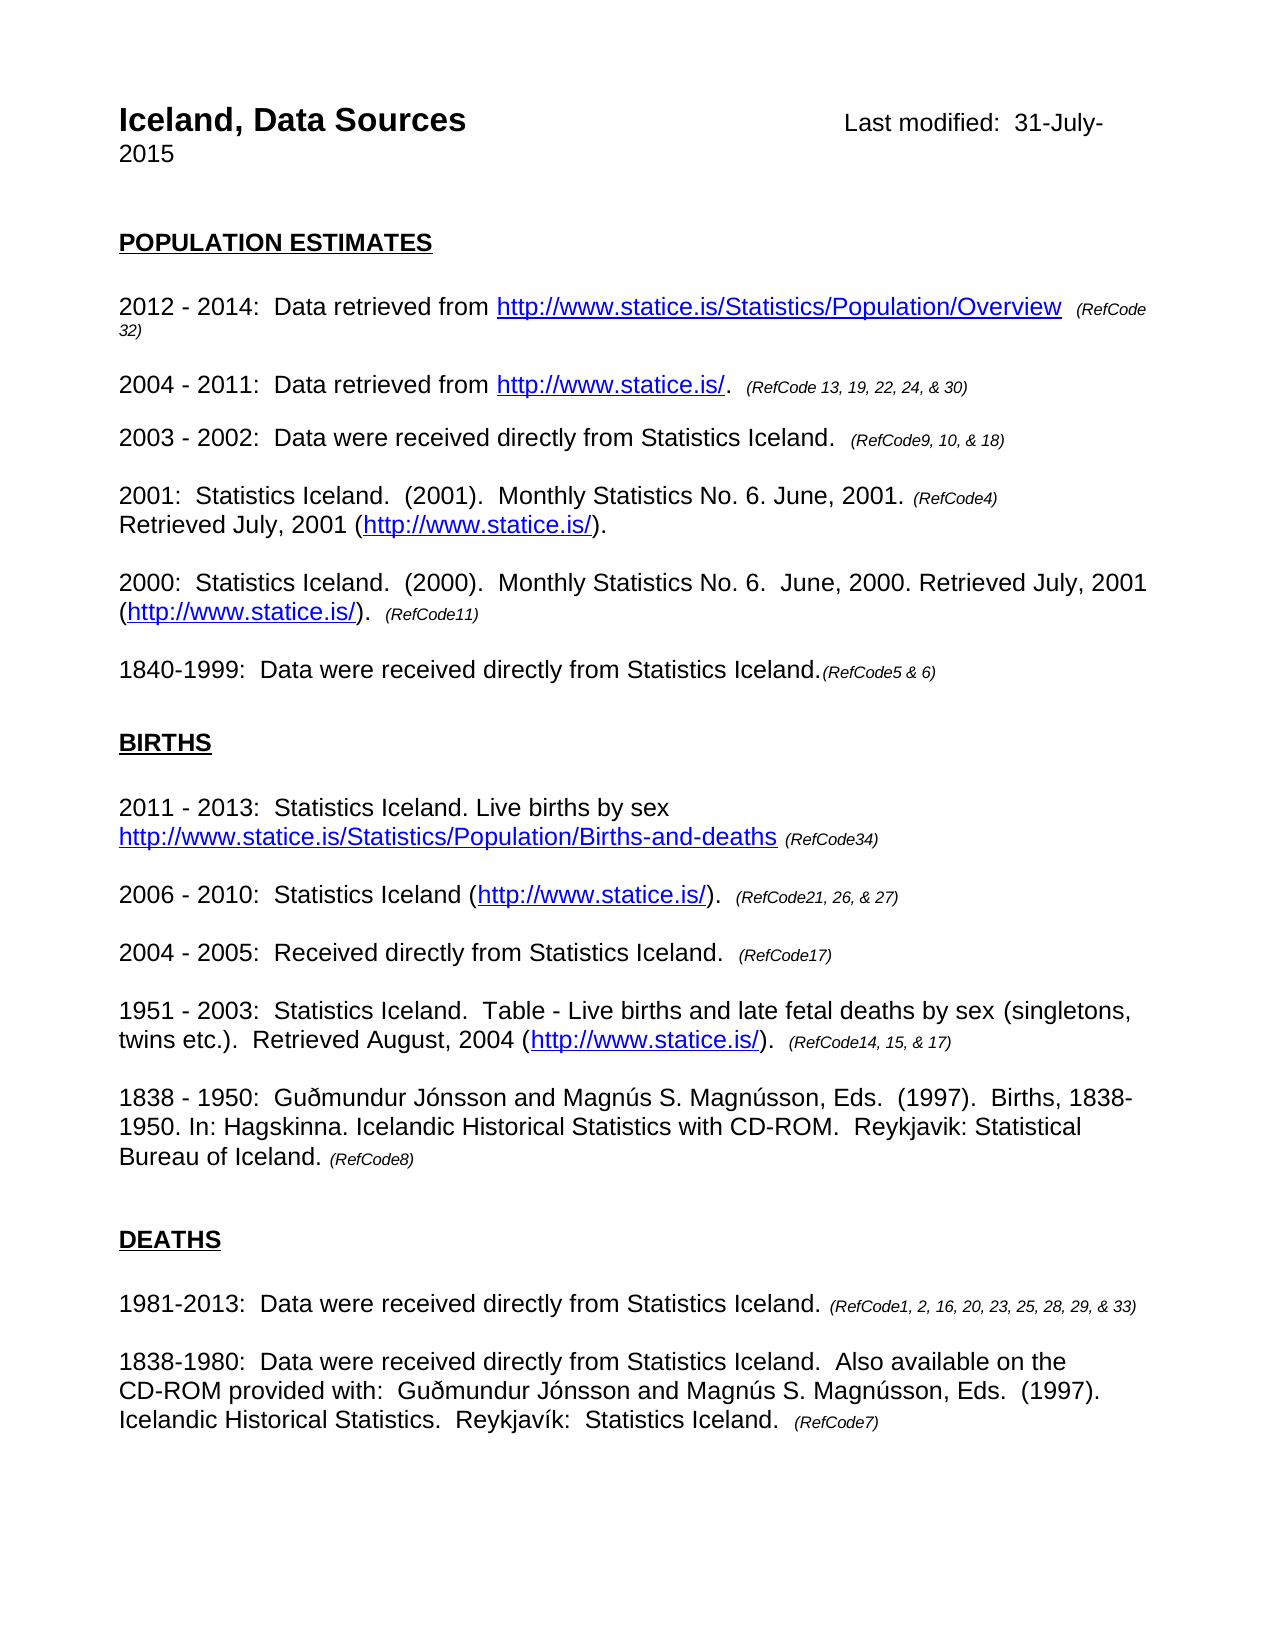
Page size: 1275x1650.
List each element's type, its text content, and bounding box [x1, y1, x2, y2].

text 2011 - 2013: Statistics Iceland. Live births by sex [118, 793, 1156, 822]
text 2003 - 2002: Data were received directly from Statistics Iceland. (RefCode9, 10, & 18) [118, 423, 1156, 452]
text 1951 - 2003: Statistics Iceland. Table - Live births and late fetal deaths by sex (singletons, twins etc.). Retrieved August, 2004 (http://www.statice.is/). (RefCode14, 15, & 17) [118, 996, 1156, 1054]
text 2012 - 2014: Data retrieved from http://www.statice.is/Statistics/Population/Overview (RefCode 32) [118, 292, 1156, 340]
text 1840-1999: Data were received directly from Statistics Iceland.(RefCode5 & 6) [118, 655, 1156, 684]
subtitle BIRTHS [118, 728, 1156, 757]
text 2001: Statistics Iceland. (2001). Monthly Statistics No. 6. June, 2001. (RefCode4) [118, 481, 1156, 510]
text Retrieved July, 2001 (http://www.statice.is/). [118, 510, 1156, 539]
text http://www.statice.is/Statistics/Population/Births-and-deaths (RefCode34) [118, 822, 1156, 851]
text 2000: Statistics Iceland. (2000). Monthly Statistics No. 6. June, 2000. Retrieved July, 2001 (http://www.statice.is/). (RefCode11) [118, 568, 1156, 626]
subtitle Iceland, Data Sources Last modified: 31-July-2015 [118, 100, 1156, 168]
text 2004 - 2011: Data retrieved from http://www.statice.is/. (RefCode 13, 19, 22, 24, & 30) [118, 369, 1156, 398]
text 1838 - 1950: Guðmundur Jónsson and Magnús S. Magnússon, Eds. (1997). Births, 1838-1950. In: Hagskinna. Icelandic Historical Statistics with CD-ROM. Reykjavik: Statistical Bureau of Iceland. (RefCode8) [118, 1083, 1156, 1170]
subtitle POPULATION ESTIMATES [118, 228, 1156, 257]
text 2004 - 2005: Received directly from Statistics Iceland. (RefCode17) [118, 938, 1156, 967]
text 1981-2013: Data were received directly from Statistics Iceland. (RefCode1, 2, 16, 20, 23, 25, 28, 29, & 33) [118, 1289, 1156, 1318]
text 2006 - 2010: Statistics Iceland (http://www.statice.is/). (RefCode21, 26, & 27) [118, 880, 1156, 909]
text 1838-1980: Data were received directly from Statistics Iceland. Also available on the CD‑ROM provided with: Guðmundur Jónsson and Magnús S. Magnússon, Eds. (1997). Icelandic Historical Statistics. Reykjavík: Statistics Iceland. (RefCode7) [118, 1347, 1156, 1434]
subtitle DeathS [118, 1224, 1156, 1253]
